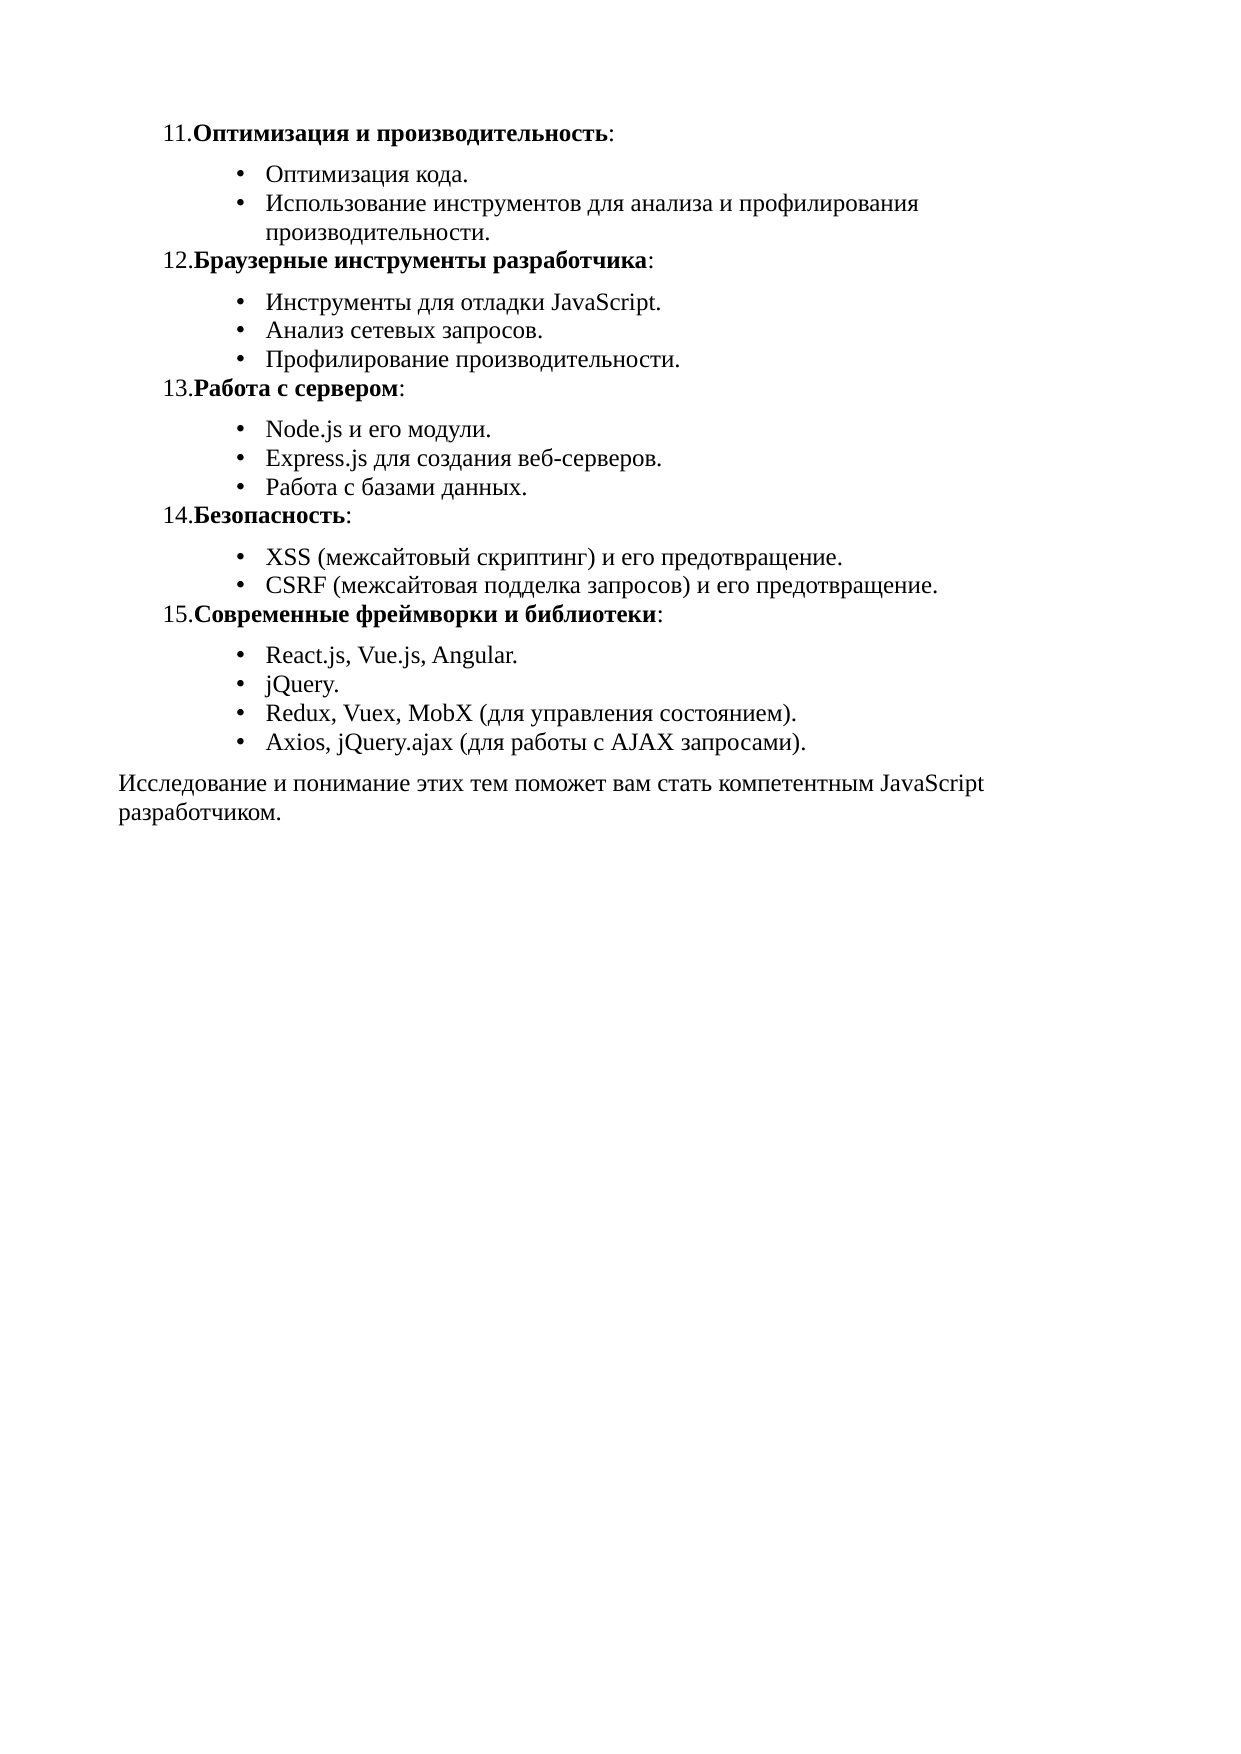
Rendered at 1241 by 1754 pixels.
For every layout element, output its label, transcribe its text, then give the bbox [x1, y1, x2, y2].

list Современные фреймворки и библиотеки: [162, 599, 1122, 628]
list Express.js для создания веб-серверов. [236, 443, 1122, 472]
list Безопасность: [162, 501, 1122, 529]
list Инструменты для отладки JavaScript. [236, 287, 1122, 316]
list Работа с сервером: [162, 373, 1122, 402]
list Оптимизация кода. [236, 159, 1122, 188]
list React.js, Vue.js, Angular. [236, 641, 1122, 669]
list Node.js и его модули. [236, 414, 1122, 443]
list Анализ сетевых запросов. [236, 316, 1122, 344]
text Исследование и понимание этих тем поможет вам стать компетентным JavaScript разработчиком. [118, 768, 1122, 826]
list CSRF (межсайтовая подделка запросов) и его предотвращение. [236, 571, 1122, 599]
list XSS (межсайтовый скриптинг) и его предотвращение. [236, 542, 1122, 571]
list Использование инструментов для анализа и профилирования производительности. [236, 188, 1122, 246]
list jQuery. [236, 669, 1122, 698]
list Оптимизация и производительность: [162, 118, 1122, 147]
list Профилирование производительности. [236, 344, 1122, 373]
list Браузерные инструменты разработчика: [162, 246, 1122, 274]
list Redux, Vuex, MobX (для управления состоянием). [236, 698, 1122, 727]
list Работа с базами данных. [236, 472, 1122, 501]
list Axios, jQuery.ajax (для работы с AJAX запросами). [236, 727, 1122, 756]
